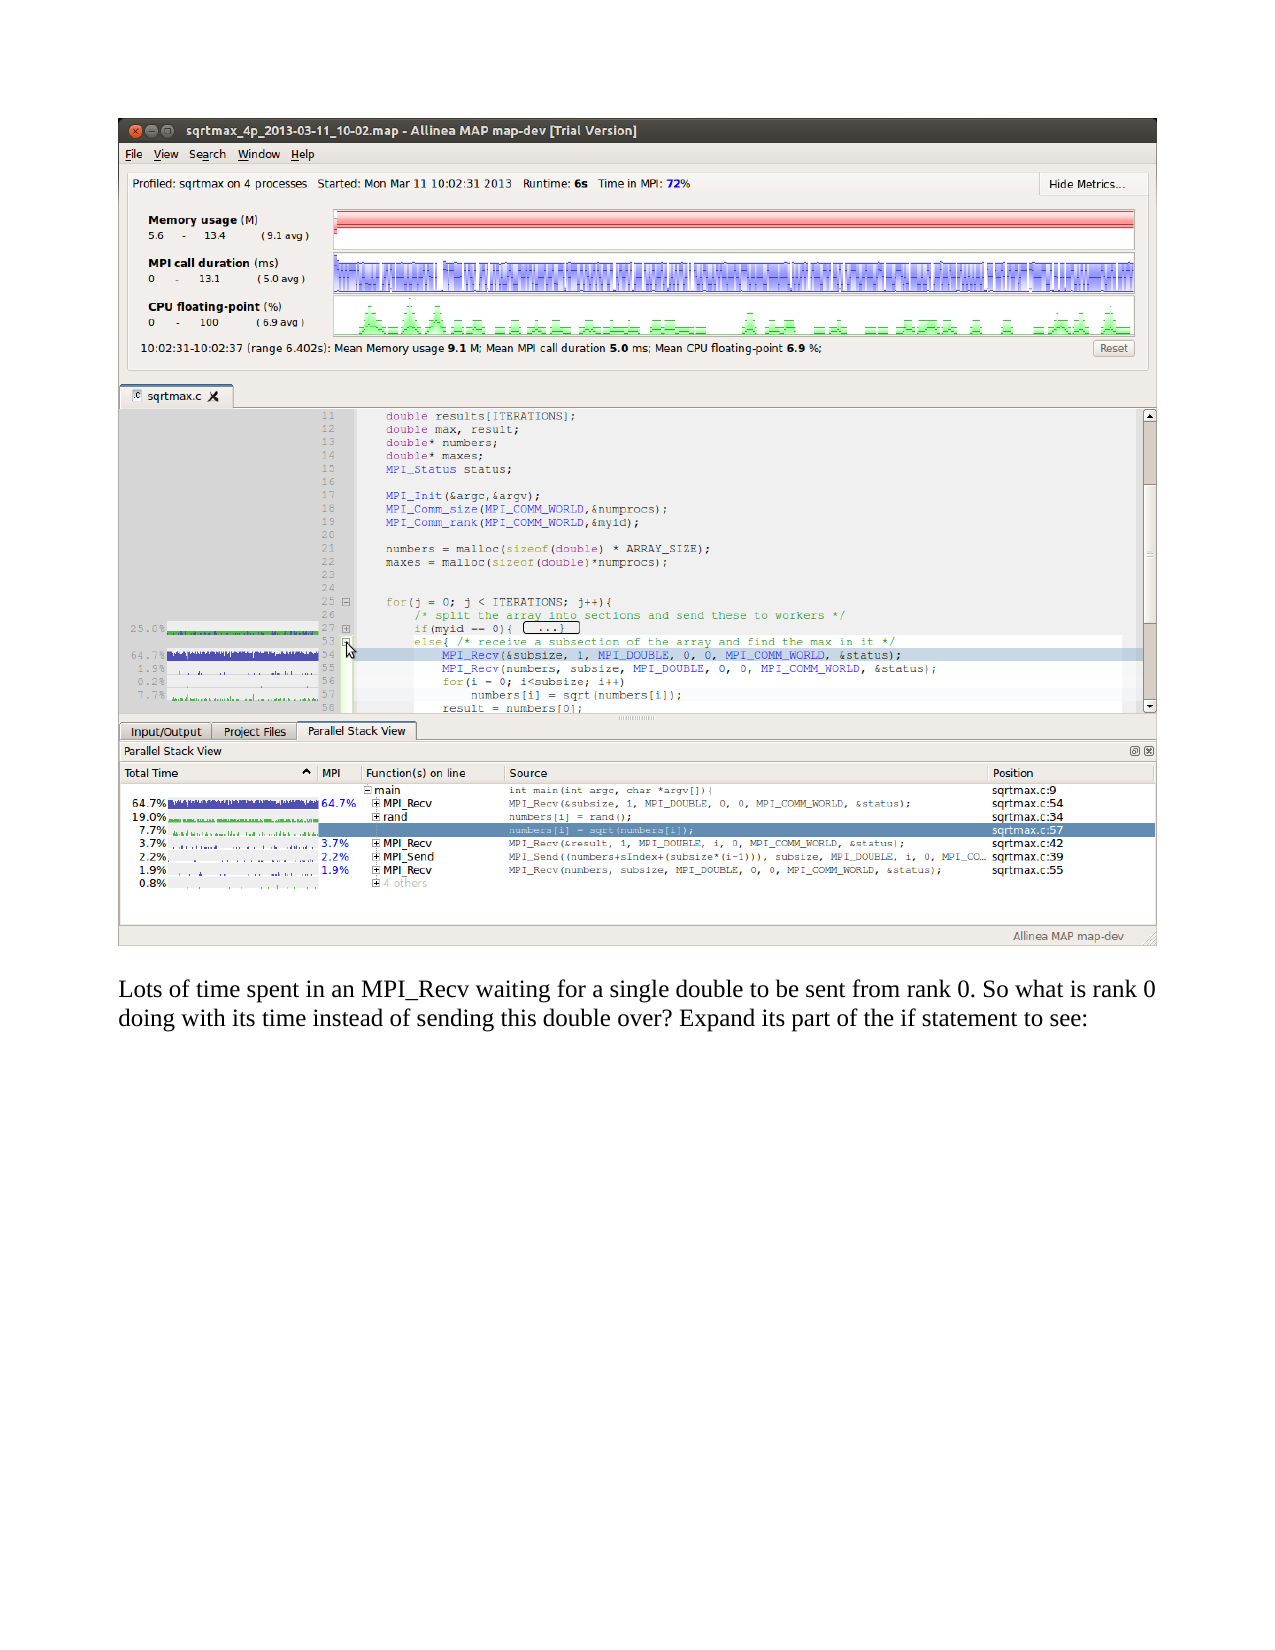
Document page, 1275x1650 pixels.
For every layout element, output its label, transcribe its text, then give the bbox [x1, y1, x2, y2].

picture [118, 118, 1157, 946]
text Lots of time spent in an MPI_Recv waiting for a single double to be sent from rank 0. So what is rank 0 doing with its time instead of sending this double over? Expand its part of the if statement to see: [118, 974, 1157, 1032]
